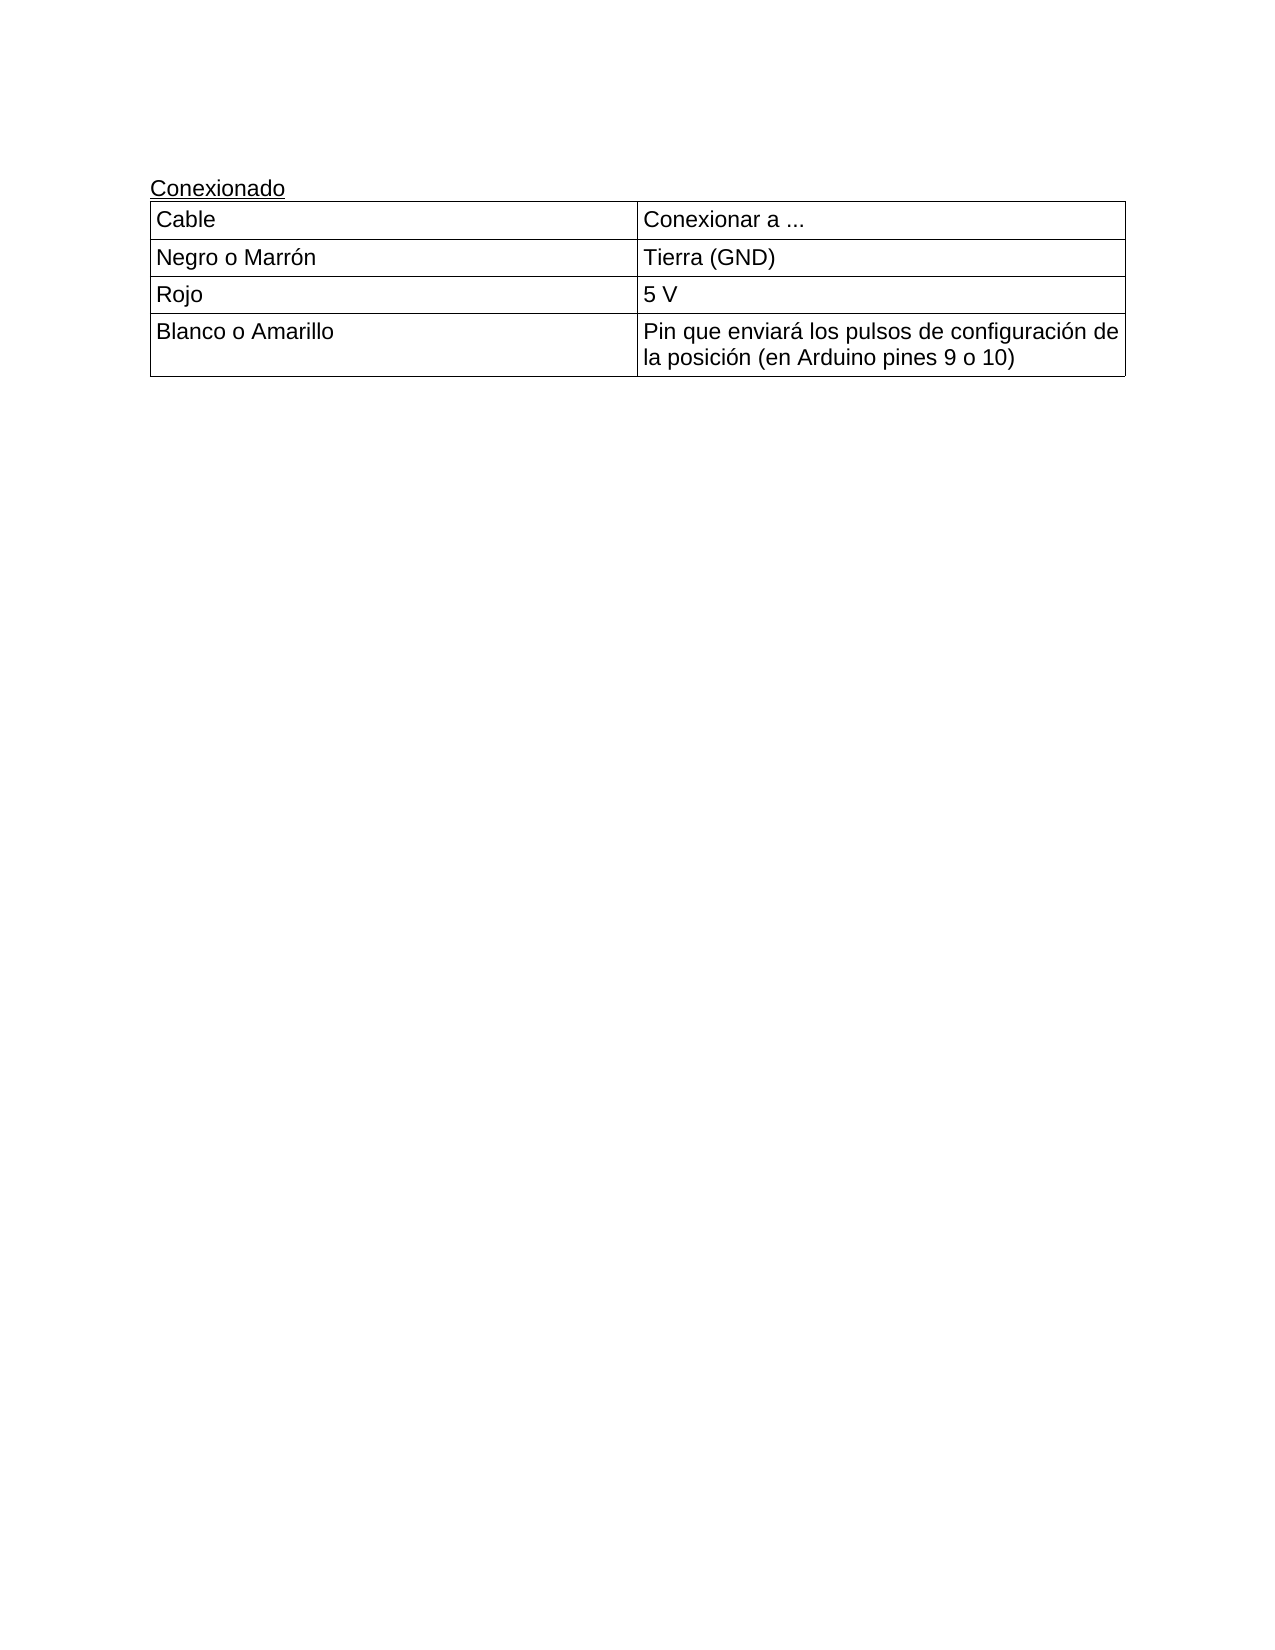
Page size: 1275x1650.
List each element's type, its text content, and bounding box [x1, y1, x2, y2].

table_cell Tierra (GND) [638, 240, 1125, 276]
table_header Cable [151, 202, 637, 238]
table_cell 5 V [638, 277, 1125, 313]
subtitle Conexionado [150, 176, 1125, 201]
table_cell Rojo [151, 277, 637, 313]
table_header Conexionar a ... [638, 202, 1125, 238]
table_cell Pin que enviará los pulsos de configuración de la posición (en Arduino pines 9 o 10) [638, 314, 1125, 376]
table_cell Negro o Marrón [151, 240, 637, 276]
table_cell Blanco o Amarillo [151, 314, 637, 376]
